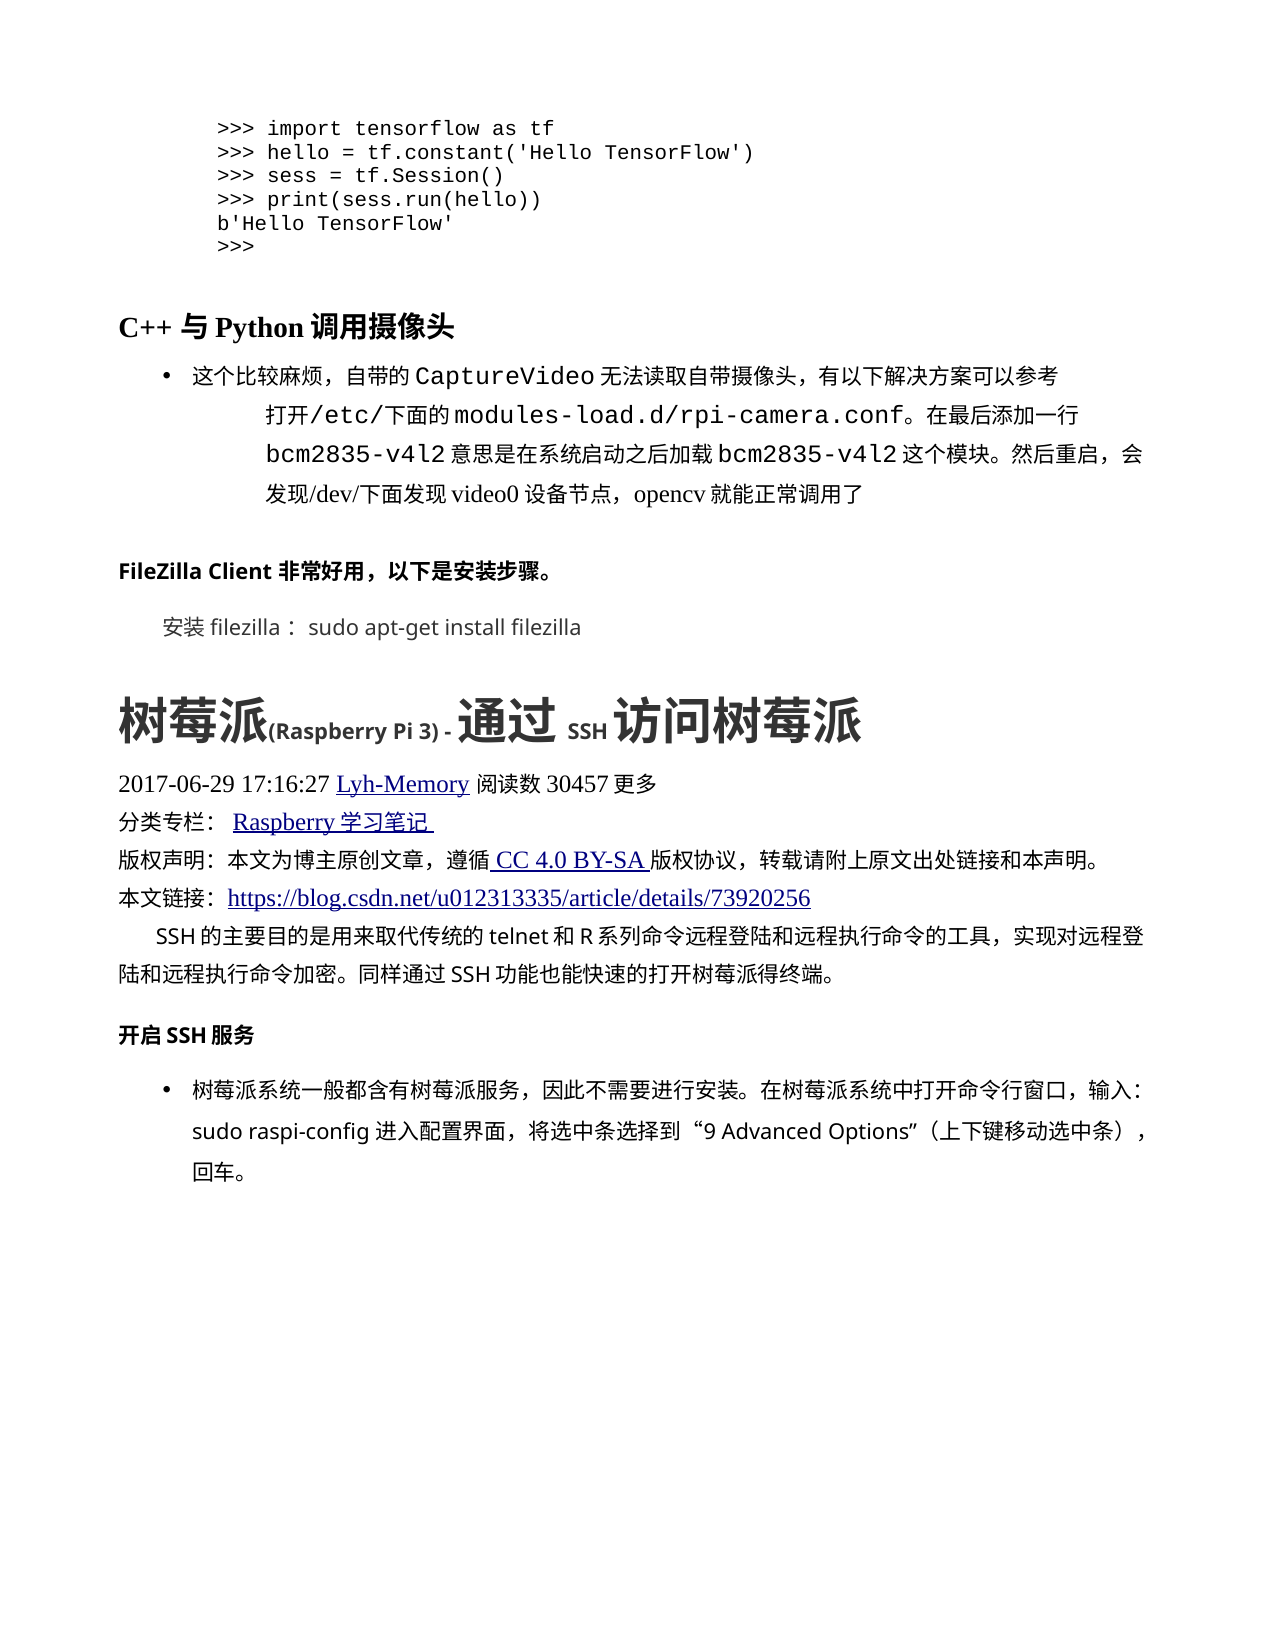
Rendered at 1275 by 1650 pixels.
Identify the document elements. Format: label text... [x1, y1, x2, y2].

text 2017-06-29 17:16:27 Lyh-Memory 阅读数 30457更多 [118, 767, 1157, 798]
subtitle 树莓派(Raspberry Pi 3) - 通过SSH访问树莓派 [118, 682, 1157, 754]
list b'Hello TensorFlow' [162, 213, 1157, 236]
text 本文链接：https://blog.csdn.net/u012313335/article/details/73920256 [118, 881, 1157, 912]
text SSH的主要目的是用来取代传统的telnet和R系列命令远程登陆和远程执行命令的工具，实现对远程登陆和远程执行命令加密。同样通过SSH功能也能快速的打开树莓派得终端。 [118, 919, 1157, 988]
list 这个比较麻烦，自带的CaptureVideo无法读取自带摄像头，有以下解决方案可以参考 [162, 359, 1157, 392]
list 打开/etc/下面的modules-load.d/rpi-camera.conf。在最后添加一行 bcm2835-v4l2意思是在系统启动之后加载bcm2835-v4l2这个模块。然后重启，会发现/dev/下面发现video0设备节点，opencv就能正常调用了 [236, 398, 1157, 508]
text 版权声明：本文为博主原创文章，遵循 CC 4.0 BY-SA 版权协议，转载请附上原文出处链接和本声明。 [118, 843, 1157, 874]
list >>> import tensorflow as tf [162, 118, 1157, 142]
list >>> sess = tf.Session() [162, 165, 1157, 189]
list >>> [162, 236, 1157, 260]
list >>> print(sess.run(hello)) [162, 189, 1157, 213]
text 分类专栏： Raspberry学习笔记 [118, 804, 1157, 836]
list >>> hello = tf.constant('Hello TensorFlow') [162, 142, 1157, 165]
text 安装filezilla ：sudo apt-get install filezilla [118, 598, 1157, 642]
text 开启SSH服务 [118, 1009, 1157, 1050]
subtitle C++ 与Python调用摄像头 [118, 304, 1157, 346]
subtitle FileZilla Client 非常好用，以下是安装步骤。 [118, 554, 1157, 586]
list 树莓派系统一般都含有树莓派服务，因此不需要进行安装。在树莓派系统中打开命令行窗口，输入：sudo raspi-config 进入配置界面，将选中条选择到“9 Advanced Options”（上下键移动选中条），回车。 [162, 1065, 1157, 1187]
